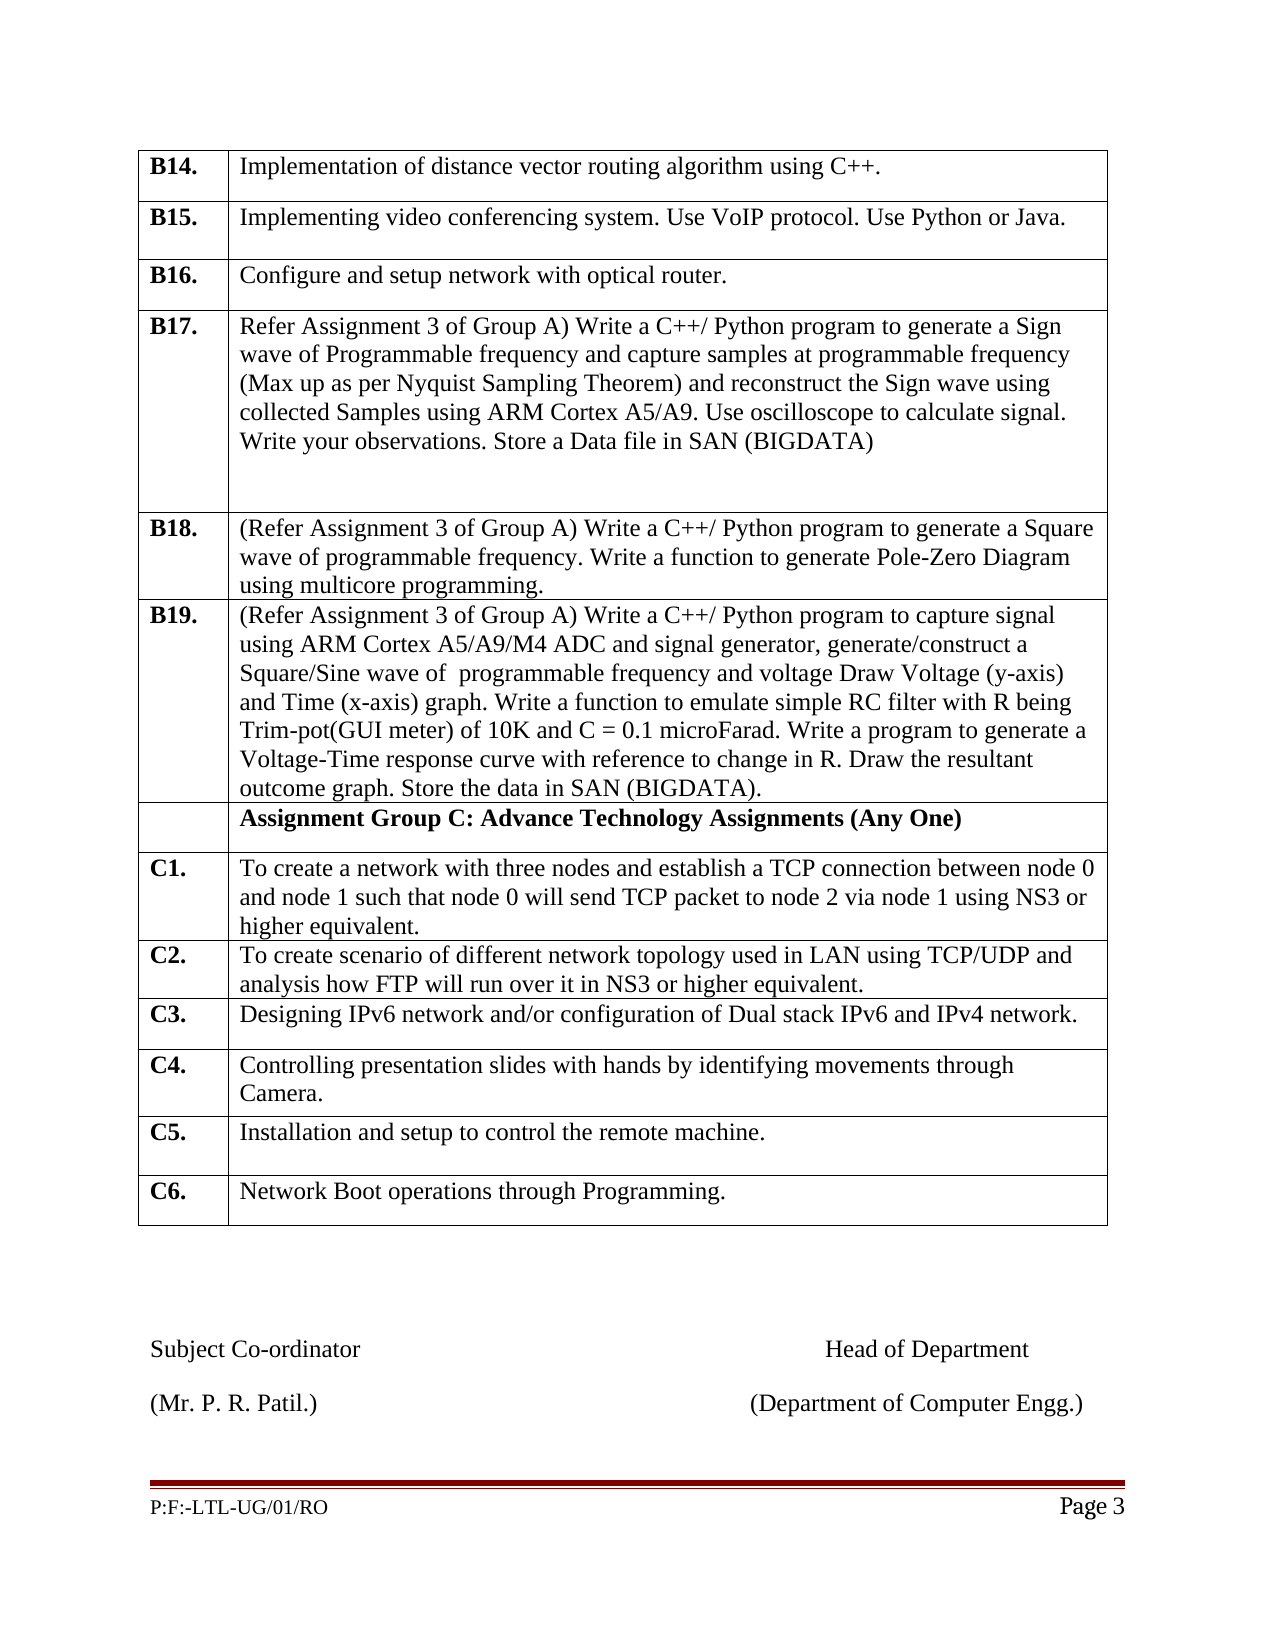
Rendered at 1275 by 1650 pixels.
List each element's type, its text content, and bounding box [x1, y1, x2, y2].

table_cell Assignment Group C: Advance Technology Assignments (Any One) [229, 803, 1107, 852]
table_cell Implementation of distance vector routing algorithm using C++. [229, 151, 1107, 201]
table_cell Network Boot operations through Programming. [229, 1176, 1107, 1225]
table_cell B17. [139, 311, 228, 512]
table_cell Configure and setup network with optical router. [229, 260, 1107, 310]
table_cell Controlling presentation slides with hands by identifying movements through Camera. [229, 1050, 1107, 1116]
table_cell B18. [139, 513, 228, 599]
table_cell C5. [139, 1117, 228, 1175]
table_cell Designing IPv6 network and/or configuration of Dual stack IPv6 and IPv4 network. [229, 999, 1107, 1049]
table_cell C2. [139, 941, 228, 998]
table_cell B15. [139, 202, 228, 259]
table_cell B19. [139, 600, 228, 802]
table_cell Implementing video conferencing system. Use VoIP protocol. Use Python or Java. [229, 202, 1107, 259]
text Subject Co-ordinator Head of Department [150, 1334, 1125, 1363]
table_cell C1. [139, 853, 228, 939]
table_cell C6. [139, 1176, 228, 1225]
table_cell [139, 803, 228, 852]
table_cell C3. [139, 999, 228, 1049]
table_cell Refer Assignment 3 of Group A) Write a C++/ Python program to generate a Sign wave of Programmable frequency and capture samples at programmable frequency (Max up as per Nyquist Sampling Theorem) and reconstruct the Sign wave using collected Samples using ARM Cortex A5/A9. Use oscilloscope to calculate signal. Write your observations. Store a Data file in SAN (BIGDATA) [229, 311, 1107, 512]
table_cell (Refer Assignment 3 of Group A) Write a C++/ Python program to generate a Square wave of programmable frequency. Write a function to generate Pole-Zero Diagram using multicore programming. [229, 513, 1107, 599]
table_cell To create scenario of different network topology used in LAN using TCP/UDP and analysis how FTP will run over it in NS3 or higher equivalent. [229, 941, 1107, 998]
table_cell Installation and setup to control the remote machine. [229, 1117, 1107, 1175]
table_cell To create a network with three nodes and establish a TCP connection between node 0 and node 1 such that node 0 will send TCP packet to node 2 via node 1 using NS3 or higher equivalent. [229, 853, 1107, 939]
text (Mr. P. R. Patil.) (Department of Computer Engg.) [150, 1388, 1125, 1417]
table_cell B16. [139, 260, 228, 310]
table_cell (Refer Assignment 3 of Group A) Write a C++/ Python program to capture signal using ARM Cortex A5/A9/M4 ADC and signal generator, generate/construct a Square/Sine wave of programmable frequency and voltage Draw Voltage (y-axis) and Time (x-axis) graph. Write a function to emulate simple RC filter with R being Trim-pot(GUI meter) of 10K and C = 0.1 microFarad. Write a program to generate a Voltage-Time response curve with reference to change in R. Draw the resultant outcome graph. Store the data in SAN (BIGDATA). [229, 600, 1107, 802]
table_cell C4. [139, 1050, 228, 1116]
table_cell B14. [139, 151, 228, 201]
